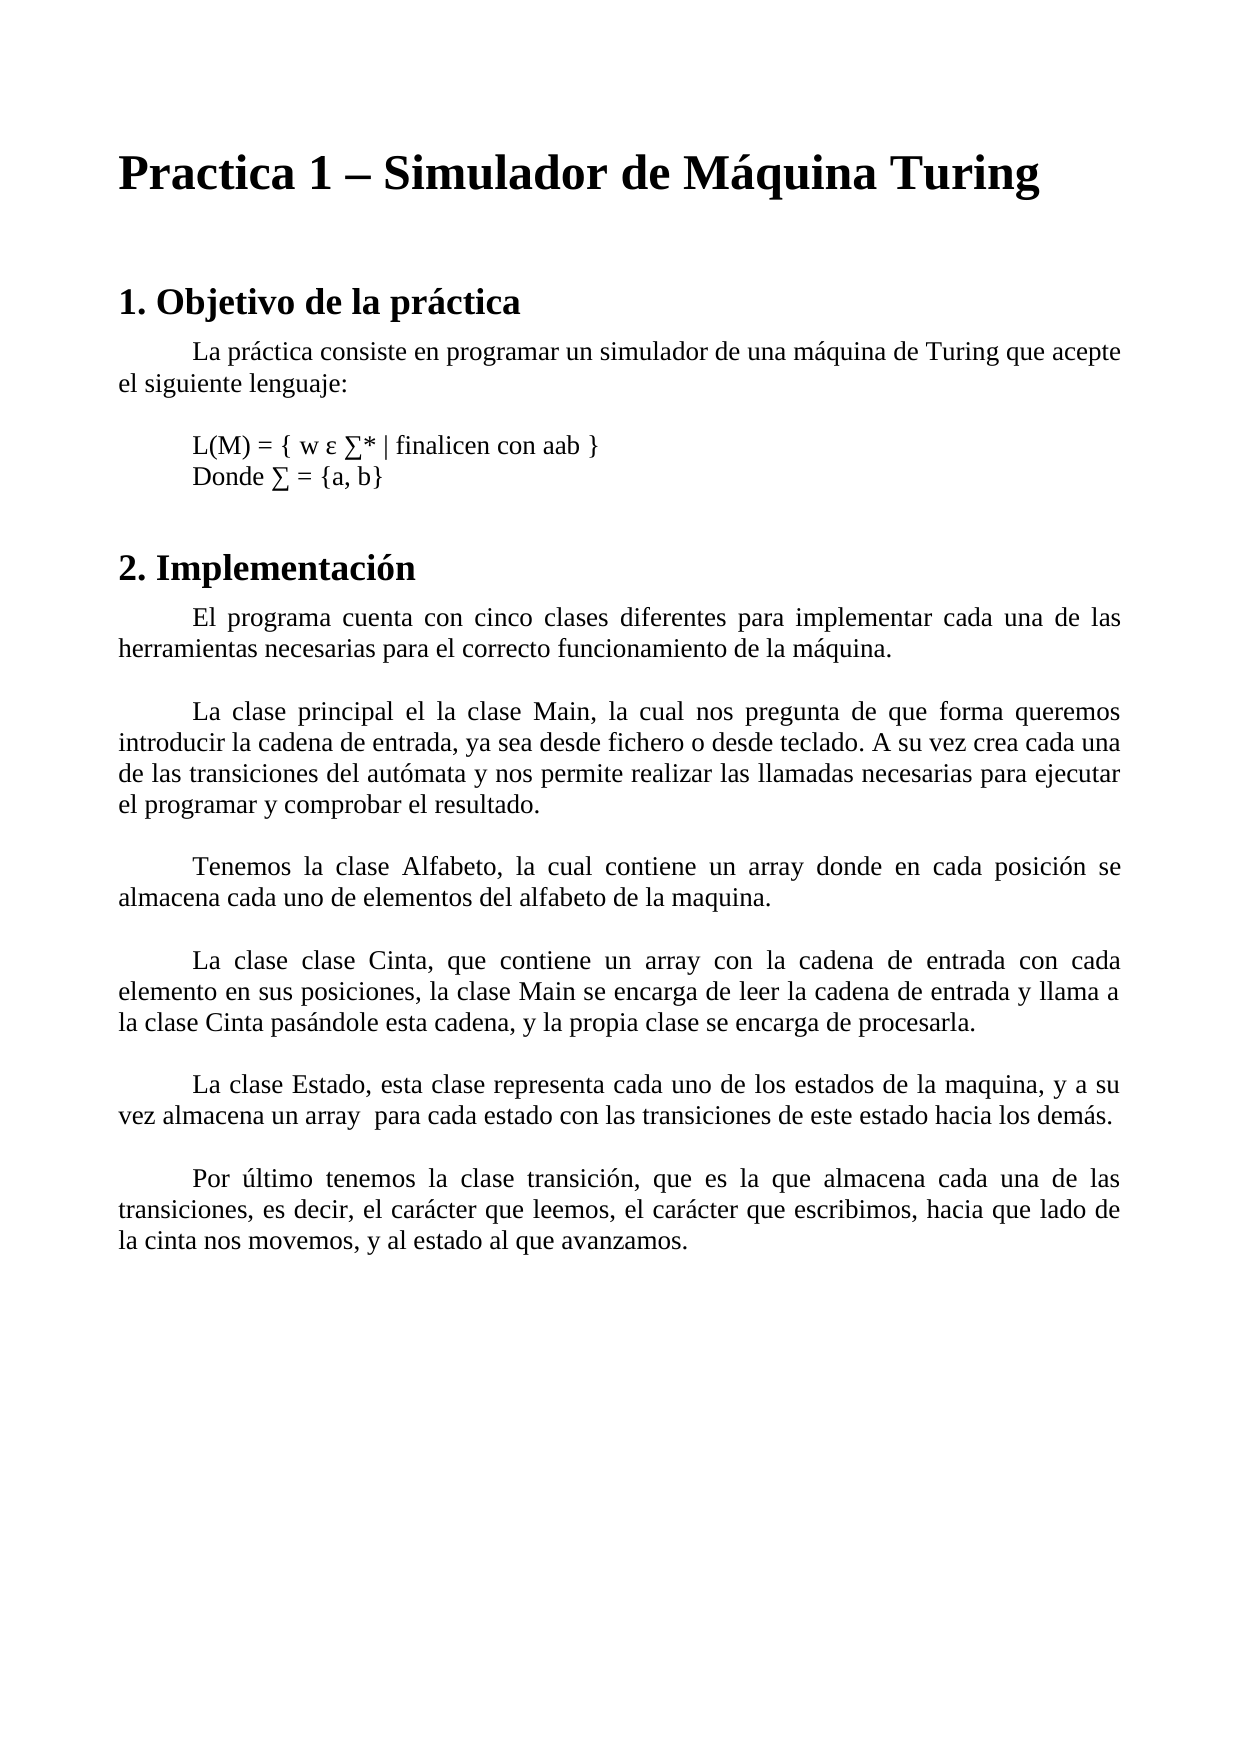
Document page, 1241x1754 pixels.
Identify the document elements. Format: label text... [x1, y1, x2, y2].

text La clase principal el la clase Main, la cual nos pregunta de que forma queremos introducir la cadena de entrada, ya sea desde fichero o desde teclado. A su vez crea cada una de las transiciones del autómata y nos permite realizar las llamadas necesarias para ejecutar el programar y comprobar el resultado. [118, 694, 1122, 819]
text La clase clase Cinta, que contiene un array con la cadena de entrada con cada elemento en sus posiciones, la clase Main se encarga de leer la cadena de entrada y llama a la clase Cinta pasándole esta cadena, y la propia clase se encarga de procesarla. [118, 944, 1122, 1037]
text Por último tenemos la clase transición, que es la que almacena cada una de las transiciones, es decir, el carácter que leemos, el carácter que escribimos, hacia que lado de la cinta nos movemos, y al estado al que avanzamos. [118, 1162, 1122, 1255]
subtitle 1. Objetivo de la práctica [118, 279, 1122, 322]
text La práctica consiste en programar un simulador de una máquina de Turing que acepte el siguiente lenguaje: [118, 335, 1122, 398]
text La clase Estado, esta clase representa cada uno de los estados de la maquina, y a su vez almacena un array para cada estado con las transiciones de este estado hacia los demás. [118, 1068, 1122, 1131]
text L(M) = { w ε ∑* | finalicen con aab } [118, 429, 1122, 460]
text Tenemos la clase Alfabeto, la cual contiene un array donde en cada posición se almacena cada uno de elementos del alfabeto de la maquina. [118, 850, 1122, 913]
subtitle 2. Implementación [118, 545, 1122, 588]
text Donde ∑ = {a, b} [118, 460, 1122, 491]
subtitle Practica 1 – Simulador de Máquina Turing [118, 143, 1122, 201]
text El programa cuenta con cinco clases diferentes para implementar cada una de las herramientas necesarias para el correcto funcionamiento de la máquina. [118, 601, 1122, 663]
